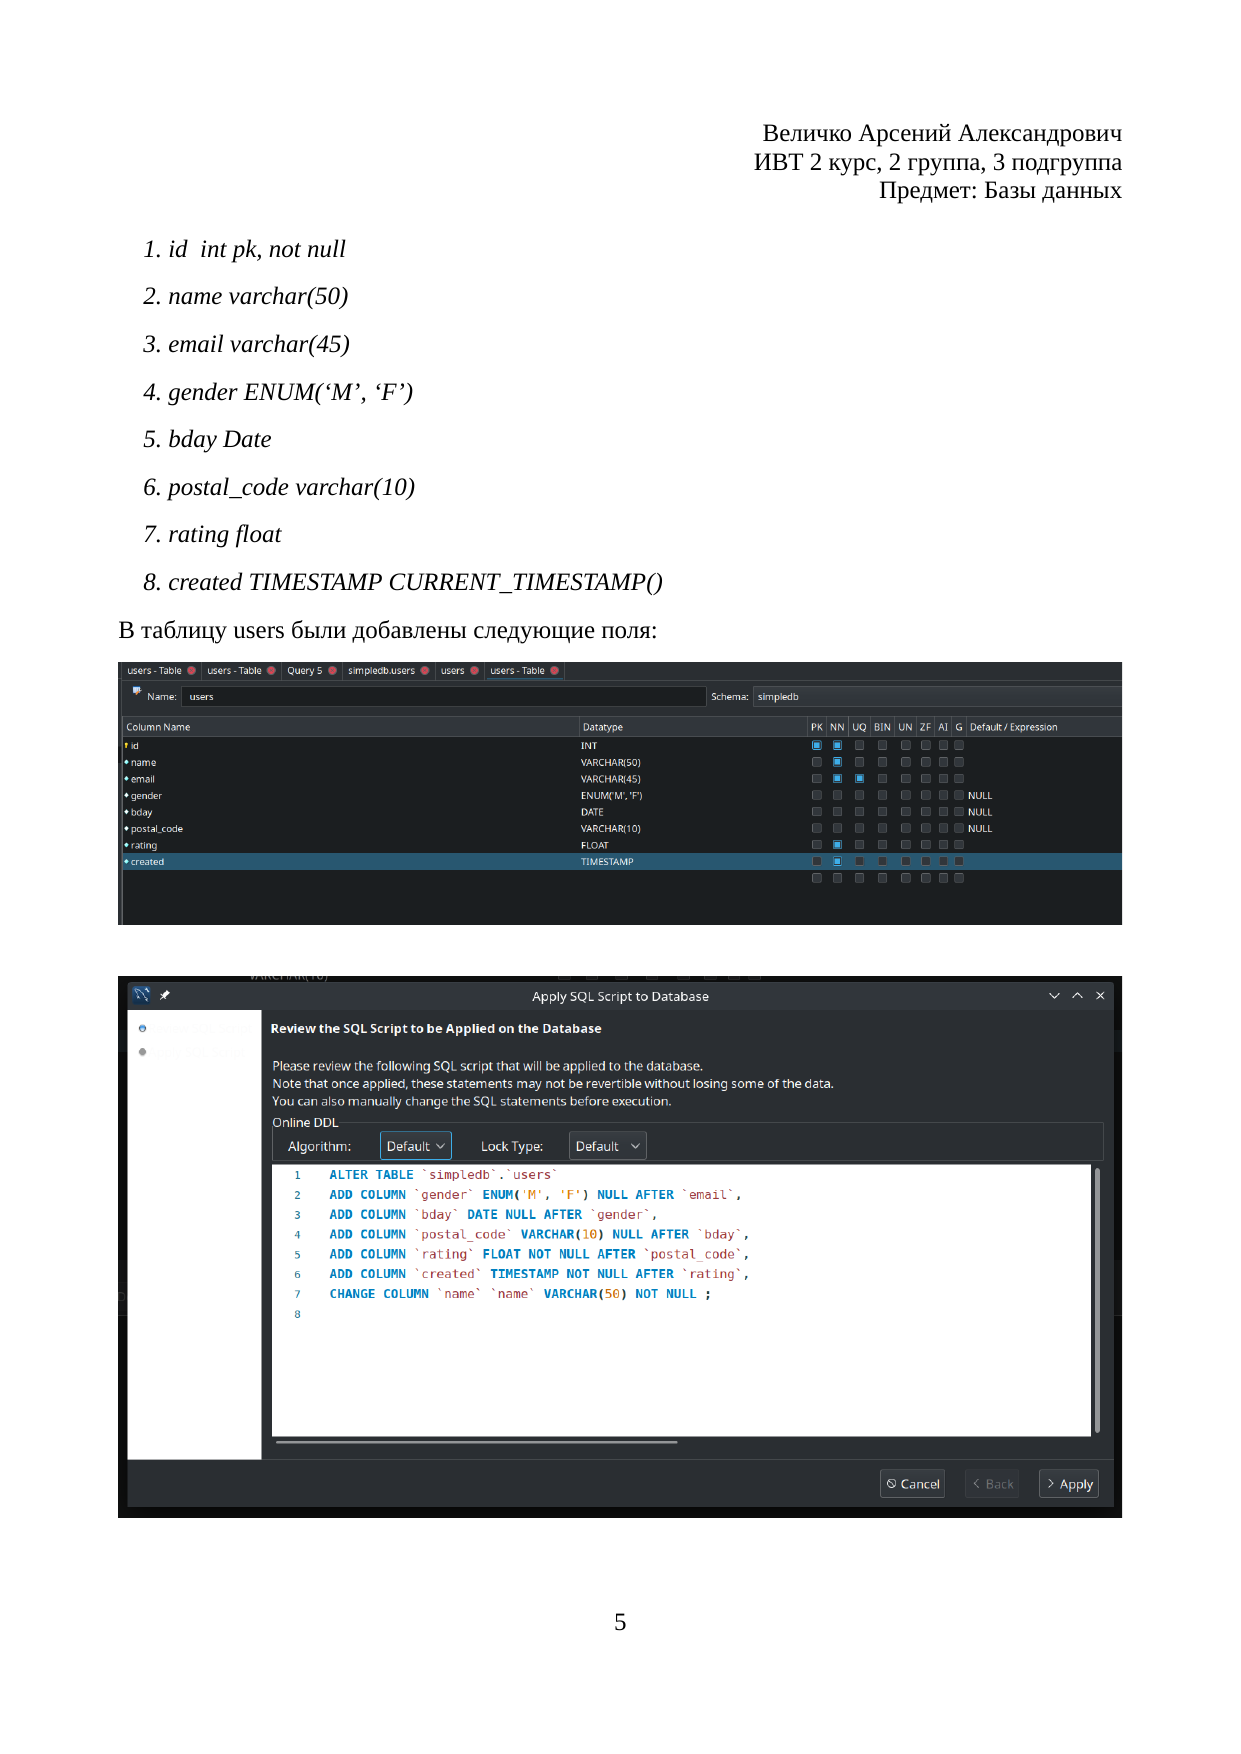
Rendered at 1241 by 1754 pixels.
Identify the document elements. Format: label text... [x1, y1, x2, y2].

text 2. name varchar(50) [118, 281, 1122, 310]
text 1. id int pk, not null [118, 234, 1122, 263]
text 7. rating float [118, 519, 1122, 548]
text 5. bday Date [118, 424, 1122, 453]
text 4. gender ENUM(‘M’, ‘F’) [118, 377, 1122, 405]
picture [118, 662, 1123, 925]
text В таблицу users были добавлены следующие поля: [118, 615, 1122, 643]
text 8. created TIMESTAMP CURRENT_TIMESTAMP() [118, 567, 1122, 596]
text 3. email varchar(45) [118, 329, 1122, 358]
picture [118, 976, 1123, 1518]
text 6. postal_code varchar(10) [118, 472, 1122, 501]
